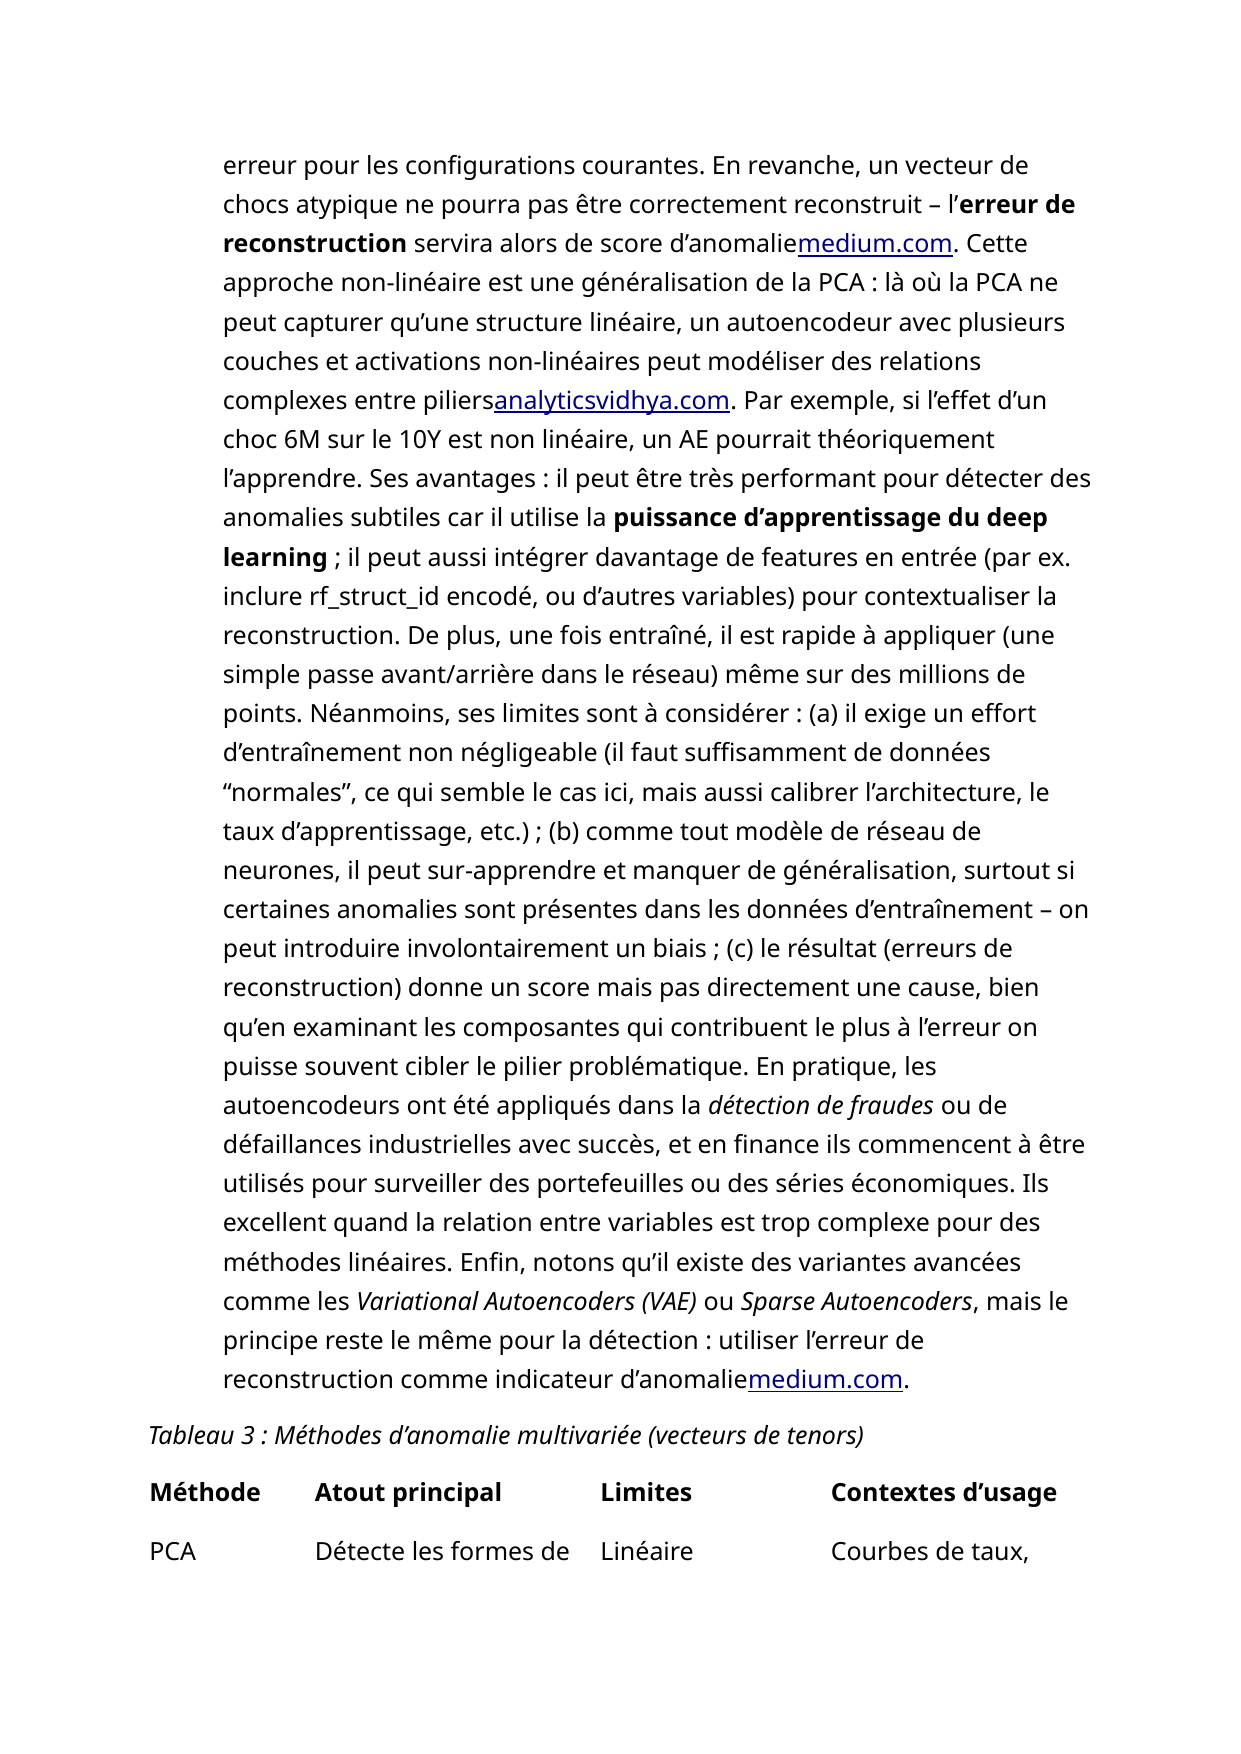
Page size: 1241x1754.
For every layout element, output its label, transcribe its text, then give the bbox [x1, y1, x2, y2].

table_cell Courbes de taux, [829, 1532, 1093, 1569]
table_header Contextes d’usage [829, 1474, 1093, 1532]
table_cell Linéaire [599, 1532, 829, 1569]
table_header Méthode [148, 1474, 313, 1532]
table_cell PCA [148, 1532, 313, 1569]
table_header Limites [599, 1474, 829, 1532]
text Tableau 3 : Méthodes d’anomalie multivariée (vecteurs de tenors) [148, 1418, 1093, 1452]
table_header Atout principal [313, 1474, 598, 1532]
table_cell Détecte les formes de [313, 1532, 598, 1569]
list erreur pour les configurations courantes. En revanche, un vecteur de chocs atypique ne pourra pas être correctement reconstruit – l’erreur de reconstruction servira alors de score d’anomalie​medium.com. Cette approche non-linéaire est une généralisation de la PCA : là où la PCA ne peut capturer qu’une structure linéaire, un autoencodeur avec plusieurs couches et activations non-linéaires peut modéliser des relations complexes entre piliers​analyticsvidhya.com. Par exemple, si l’effet d’un choc 6M sur le 10Y est non linéaire, un AE pourrait théoriquement l’apprendre. Ses avantages : il peut être très performant pour détecter des anomalies subtiles car il utilise la puissance d’apprentissage du deep learning ; il peut aussi intégrer davantage de features en entrée (par ex. inclure rf_struct_id encodé, ou d’autres variables) pour contextualiser la reconstruction. De plus, une fois entraîné, il est rapide à appliquer (une simple passe avant/arrière dans le réseau) même sur des millions de points. Néanmoins, ses limites sont à considérer : (a) il exige un effort d’entraînement non négligeable (il faut suffisamment de données “normales”, ce qui semble le cas ici, mais aussi calibrer l’architecture, le taux d’apprentissage, etc.) ; (b) comme tout modèle de réseau de neurones, il peut sur-apprendre et manquer de généralisation, surtout si certaines anomalies sont présentes dans les données d’entraînement – on peut introduire involontairement un biais ; (c) le résultat (erreurs de reconstruction) donne un score mais pas directement une cause, bien qu’en examinant les composantes qui contribuent le plus à l’erreur on puisse souvent cibler le pilier problématique. En pratique, les autoencodeurs ont été appliqués dans la détection de fraudes ou de défaillances industrielles avec succès, et en finance ils commencent à être utilisés pour surveiller des portefeuilles ou des séries économiques. Ils excellent quand la relation entre variables est trop complexe pour des méthodes linéaires. Enfin, notons qu’il existe des variantes avancées comme les Variational Autoencoders (VAE) ou Sparse Autoencoders, mais le principe reste le même pour la détection : utiliser l’erreur de reconstruction comme indicateur d’anomalie​medium.com. [185, 148, 1093, 1396]
